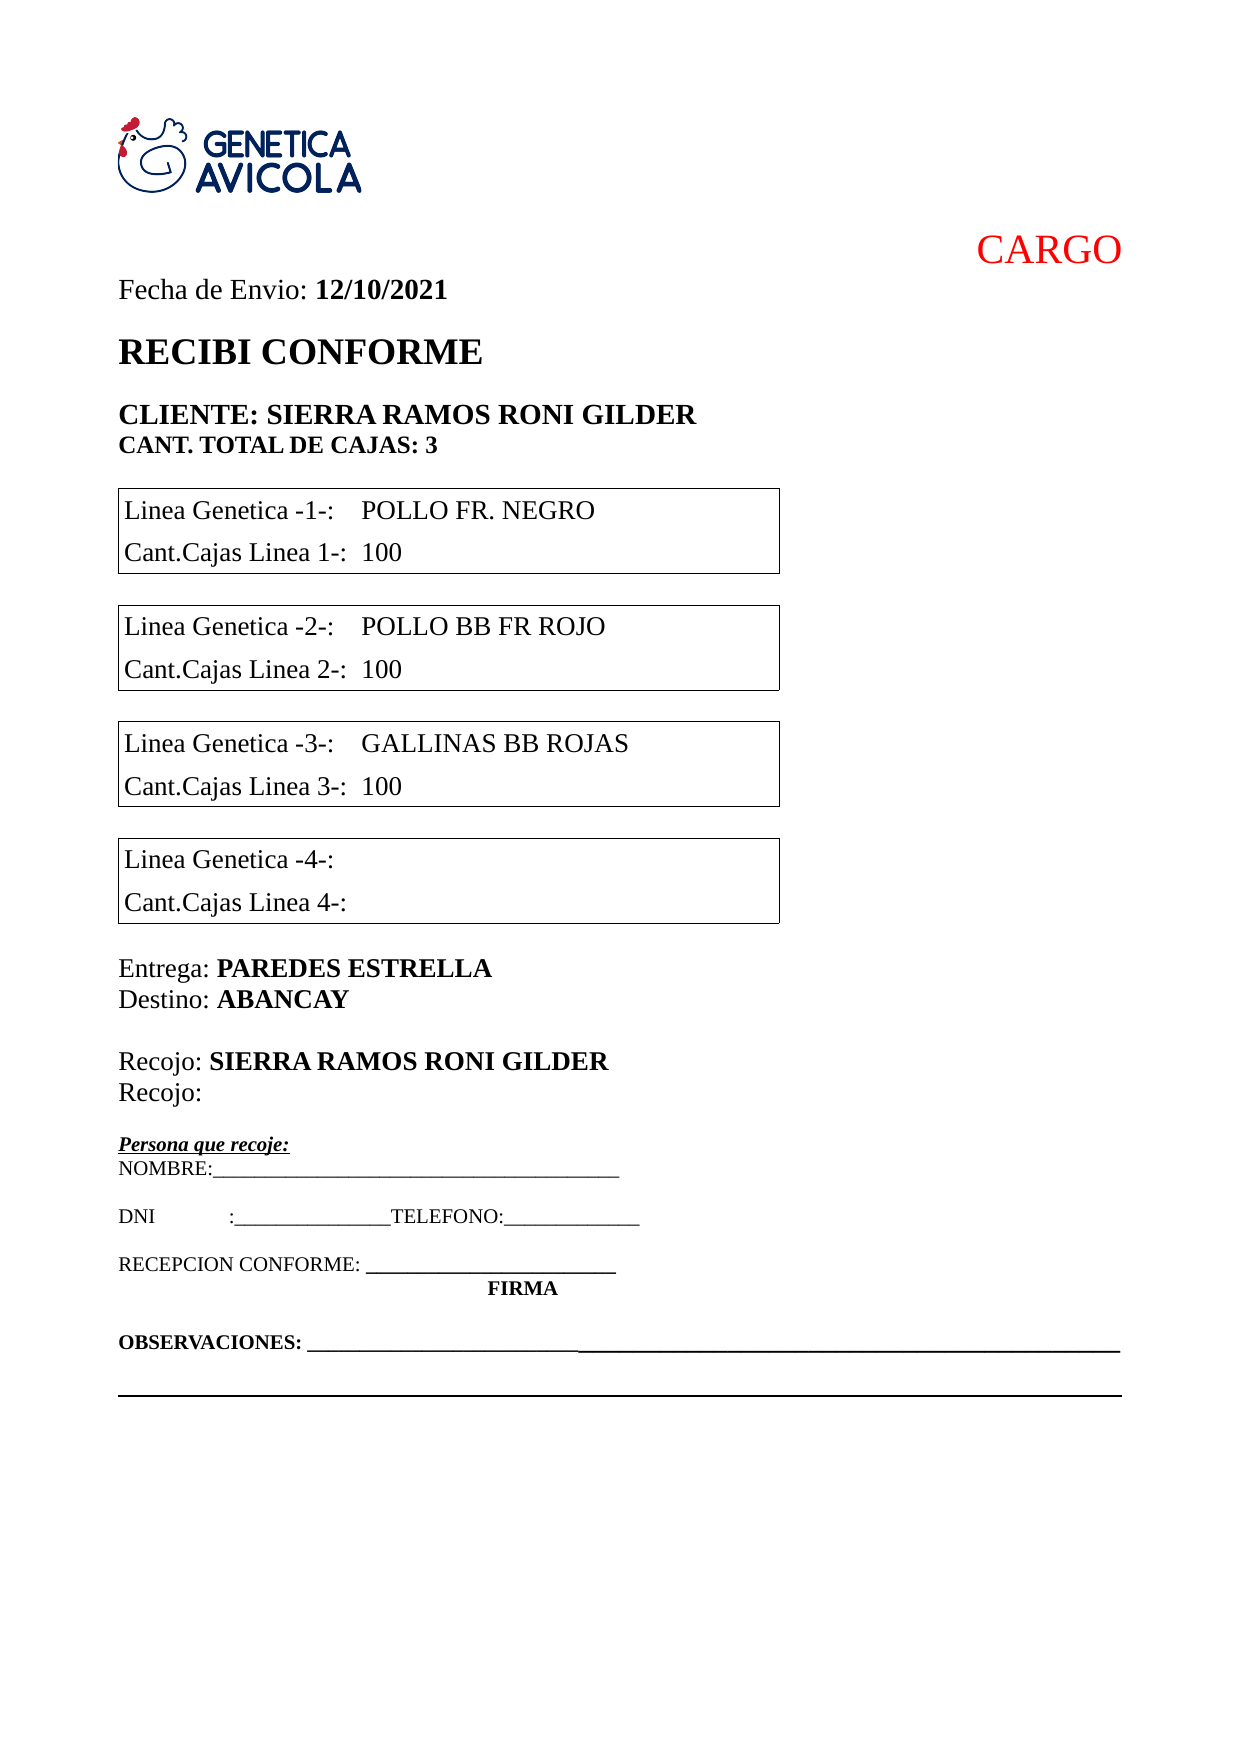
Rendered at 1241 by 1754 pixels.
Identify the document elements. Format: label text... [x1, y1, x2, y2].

text RECEPCION CONFORME: ________________________ [118, 1252, 1122, 1276]
table_cell Linea Genetica -2-: [119, 606, 356, 647]
table_cell 100 [356, 531, 779, 573]
text DNI :_______________TELEFONO:_____________ [118, 1204, 1122, 1228]
table_cell Cant.Cajas Linea 1-: [119, 531, 356, 573]
table_cell Cant.Cajas Linea 2-: [119, 647, 356, 690]
table_header Linea Genetica -1-: [119, 489, 356, 531]
text RECIBI CONFORME [118, 330, 1122, 373]
table_cell [356, 691, 779, 721]
table_cell [118, 807, 356, 838]
table_cell Cant.Cajas Linea 3-: [119, 764, 356, 806]
text Recojo: [118, 1076, 1122, 1108]
table_cell [356, 839, 779, 880]
text Fecha de Envio: 12/10/2021 [118, 272, 1122, 306]
table_cell [356, 574, 779, 604]
text CANT. TOTAL DE CAJAS: 3 [118, 431, 1122, 459]
table_cell POLLO BB FR ROJO [356, 606, 779, 647]
table_cell Linea Genetica -3-: [119, 722, 356, 764]
text FIRMA [118, 1276, 1122, 1300]
table_cell [356, 880, 779, 923]
text CLIENTE: SIERRA RAMOS RONI GILDER [118, 397, 1122, 431]
text Persona que recoje: [118, 1132, 1122, 1156]
table_cell Linea Genetica -4-: [119, 839, 356, 880]
table_cell 100 [356, 764, 779, 806]
text OBSERVACIONES: __________________________________________________________________ [118, 1324, 1122, 1355]
table_header POLLO FR. NEGRO [356, 489, 779, 531]
table_cell [118, 691, 356, 721]
text CARGO [118, 224, 1122, 272]
text NOMBRE:_______________________________________ [118, 1156, 1122, 1180]
text Entrega: PAREDES ESTRELLA [118, 952, 1122, 983]
text Recojo: SIERRA RAMOS RONI GILDER [118, 1045, 1122, 1076]
table_cell 100 [356, 647, 779, 690]
table_cell Cant.Cajas Linea 4-: [119, 880, 356, 923]
table_cell GALLINAS BB ROJAS [356, 722, 779, 764]
table_cell [356, 807, 779, 838]
table_cell [118, 574, 356, 604]
text Destino: ABANCAY [118, 983, 1122, 1014]
picture [117, 117, 362, 193]
